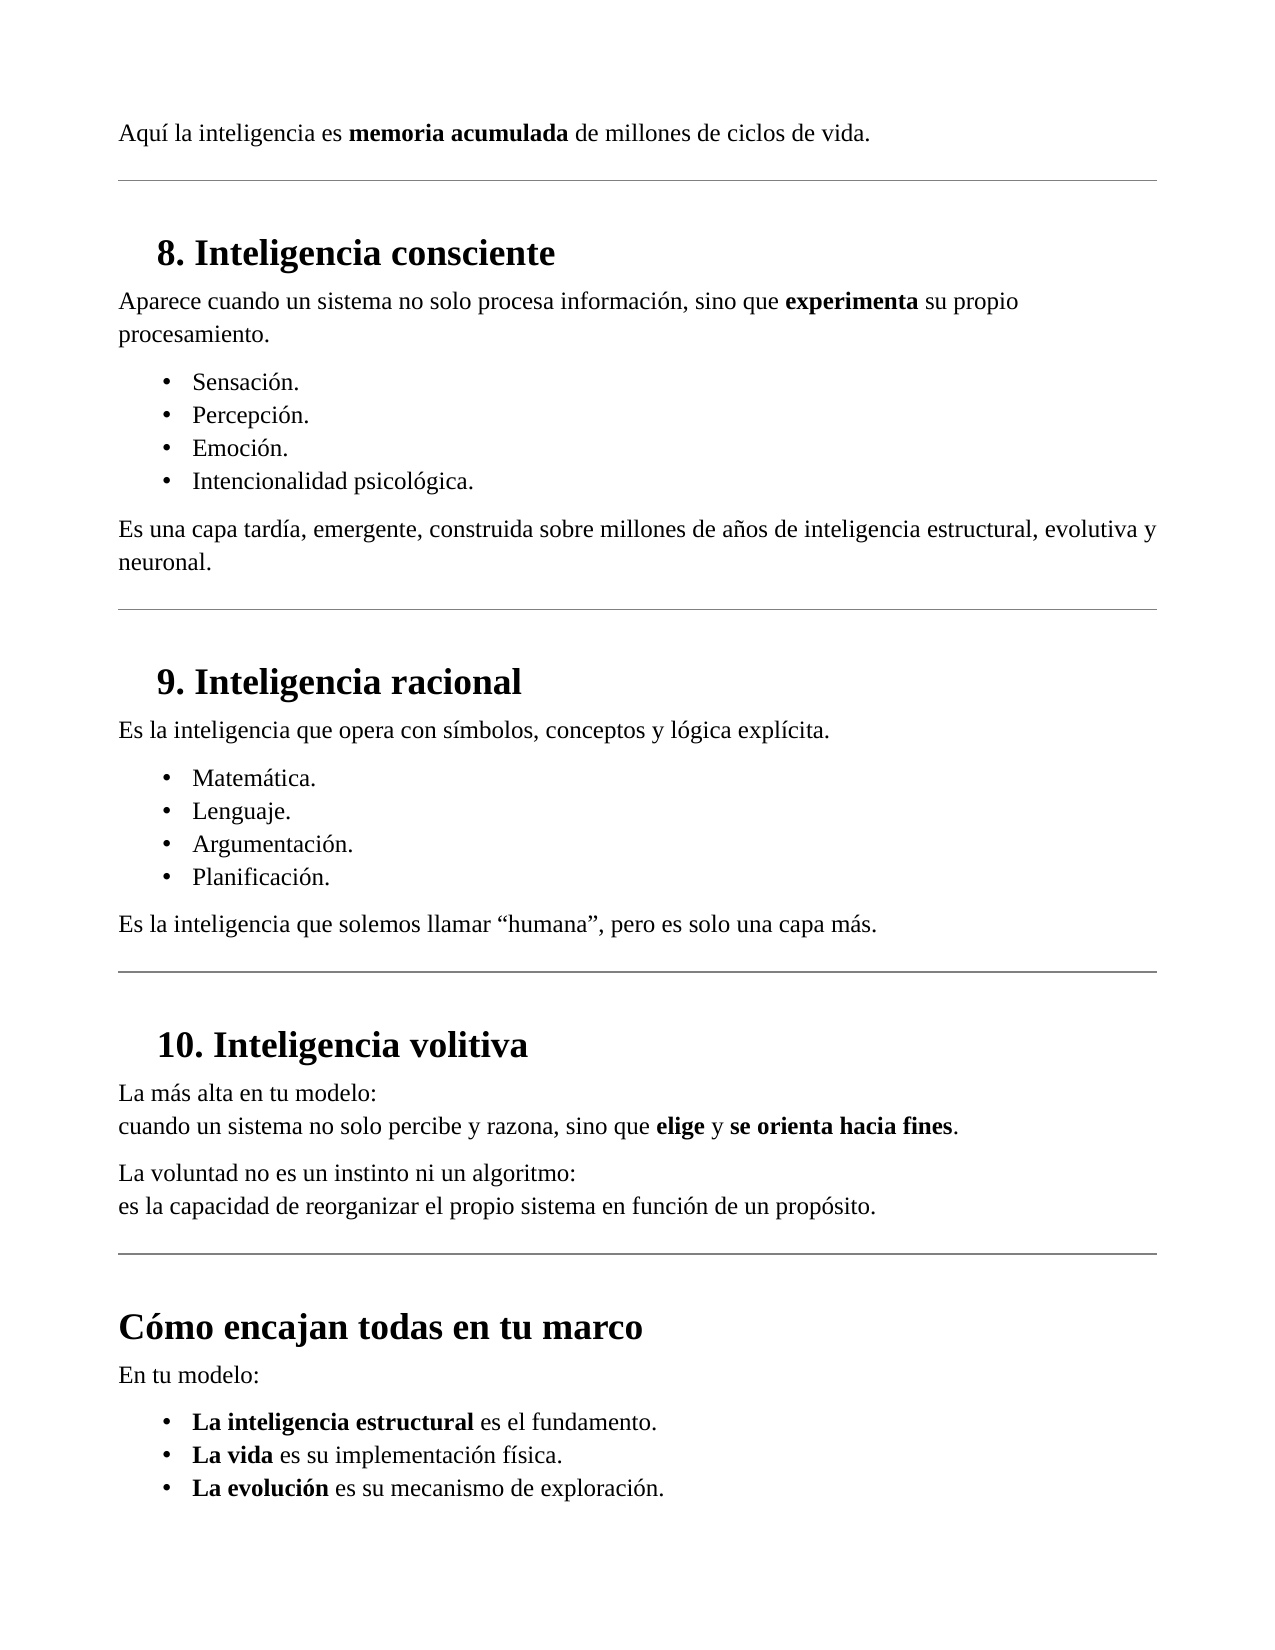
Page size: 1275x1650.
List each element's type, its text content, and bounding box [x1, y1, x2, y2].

list Planificación. [162, 862, 1157, 891]
list Emoción. [162, 433, 1157, 462]
text Aquí la inteligencia es memoria acumulada de millones de ciclos de vida. [118, 118, 1157, 147]
list Percepción. [162, 400, 1157, 429]
text En tu modelo: [118, 1360, 1157, 1388]
list La inteligencia estructural es el fundamento. [162, 1407, 1157, 1436]
text Es la inteligencia que solemos llamar “humana”, pero es solo una capa más. [118, 909, 1157, 938]
list La evolución es su mecanismo de exploración. [162, 1473, 1157, 1502]
subtitle Cómo encajan todas en tu marco [118, 1304, 1157, 1347]
text Es una capa tardía, emergente, construida sobre millones de años de inteligencia estructural, evolutiva y neuronal. [118, 514, 1157, 576]
text La voluntad no es un instinto ni un algoritmo: es la capacidad de reorganizar el propio sistema en función de un propósito. [118, 1158, 1157, 1220]
list Lenguaje. [162, 796, 1157, 824]
list Argumentación. [162, 829, 1157, 857]
subtitle 🔥 10. Inteligencia volitiva [118, 1022, 1157, 1065]
text La más alta en tu modelo: cuando un sistema no solo percibe y razona, sino que elige y se orienta hacia fines. [118, 1078, 1157, 1139]
list Sensación. [162, 367, 1157, 396]
text Aparece cuando un sistema no solo procesa información, sino que experimenta su propio procesamiento. [118, 286, 1157, 348]
list Matemática. [162, 763, 1157, 791]
subtitle 🧘 8. Inteligencia consciente [118, 231, 1157, 274]
text Es la inteligencia que opera con símbolos, conceptos y lógica explícita. [118, 715, 1157, 744]
list Intencionalidad psicológica. [162, 466, 1157, 495]
subtitle 🧩 9. Inteligencia racional [118, 659, 1157, 703]
list La vida es su implementación física. [162, 1440, 1157, 1469]
